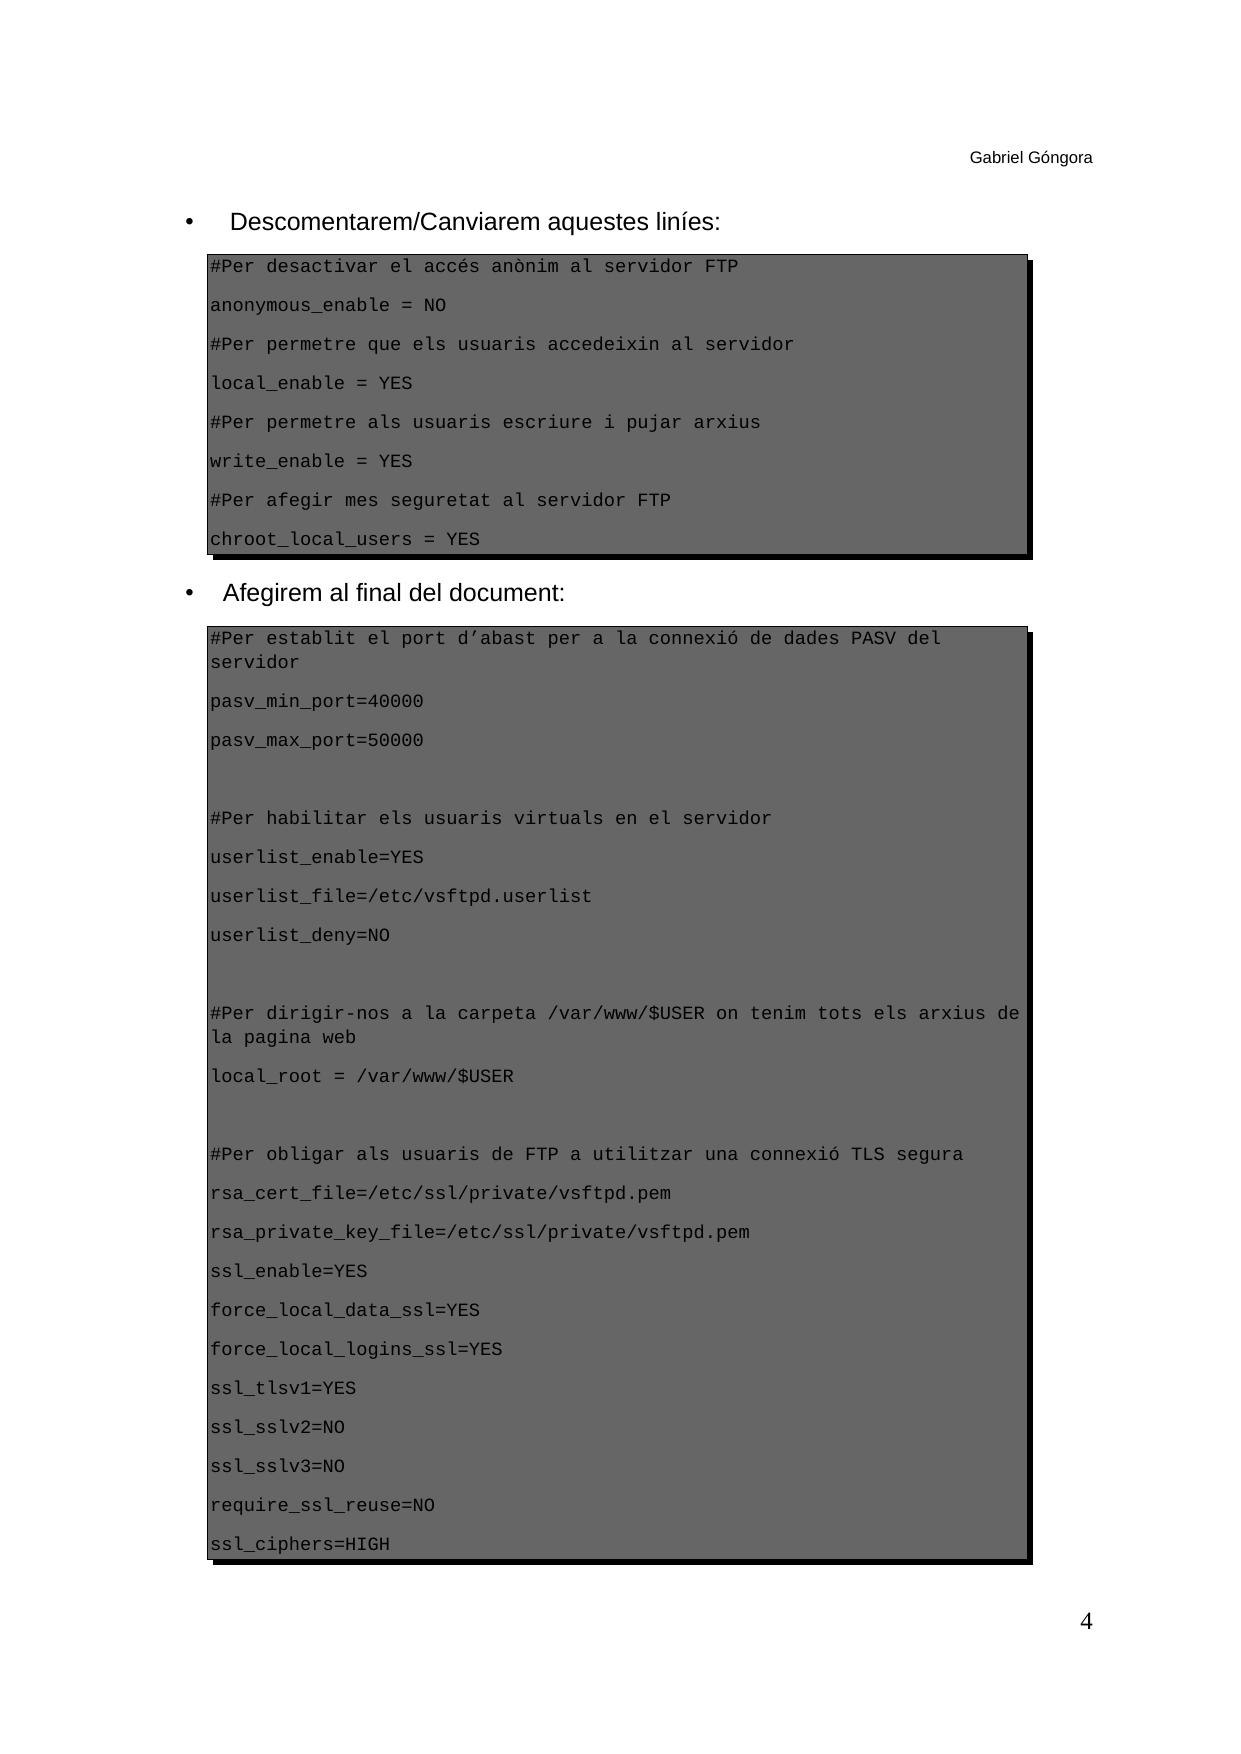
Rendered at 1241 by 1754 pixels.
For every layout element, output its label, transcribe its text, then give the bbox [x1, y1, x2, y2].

list #Per obligar als usuaris de FTP a utilitzar una connexió TLS segura [208, 1142, 1027, 1166]
list #Per establit el port d’abast per a la connexió de dades PASV del servidor [208, 627, 1027, 674]
list #Per afegir mes seguretat al servidor FTP [208, 488, 1027, 512]
list local_enable = YES [208, 371, 1027, 395]
list ssl_sslv2=NO [208, 1414, 1027, 1439]
list ssl_enable=YES [208, 1259, 1027, 1283]
list local_root = /var/www/$USER [208, 1064, 1027, 1088]
list ssl_sslv3=NO [208, 1453, 1027, 1478]
list Descomentarem/Canviarem aquestes liníes: [185, 207, 1093, 235]
list #Per habilitar els usuaris virtuals en el servidor [208, 806, 1027, 830]
list force_local_logins_ssl=YES [208, 1337, 1027, 1361]
list rsa_private_key_file=/etc/ssl/private/vsftpd.pem [208, 1220, 1027, 1244]
list force_local_data_ssl=YES [208, 1298, 1027, 1322]
list userlist_file=/etc/vsftpd.userlist [208, 884, 1027, 908]
list ssl_ciphers=HIGH [208, 1531, 1027, 1559]
list chroot_local_users = YES [208, 527, 1027, 554]
list #Per permetre que els usuaris accedeixin al servidor [208, 332, 1027, 356]
list require_ssl_reuse=NO [208, 1492, 1027, 1517]
list anonymous_enable = NO [208, 293, 1027, 317]
list userlist_deny=NO [208, 923, 1027, 947]
list Afegirem al final del document: [185, 578, 1093, 607]
list ssl_tlsv1=YES [208, 1376, 1027, 1400]
list #Per dirigir-nos a la carpeta /var/www/$USER on tenim tots els arxius de la pagina web [208, 1001, 1027, 1049]
list #Per permetre als usuaris escriure i pujar arxius [208, 410, 1027, 434]
list userlist_enable=YES [208, 845, 1027, 869]
list pasv_min_port=40000 [208, 689, 1027, 713]
list write_enable = YES [208, 449, 1027, 473]
list rsa_cert_file=/etc/ssl/private/vsftpd.pem [208, 1181, 1027, 1205]
list #Per desactivar el accés anònim al servidor FTP [208, 255, 1027, 278]
list pasv_max_port=50000 [208, 728, 1027, 752]
